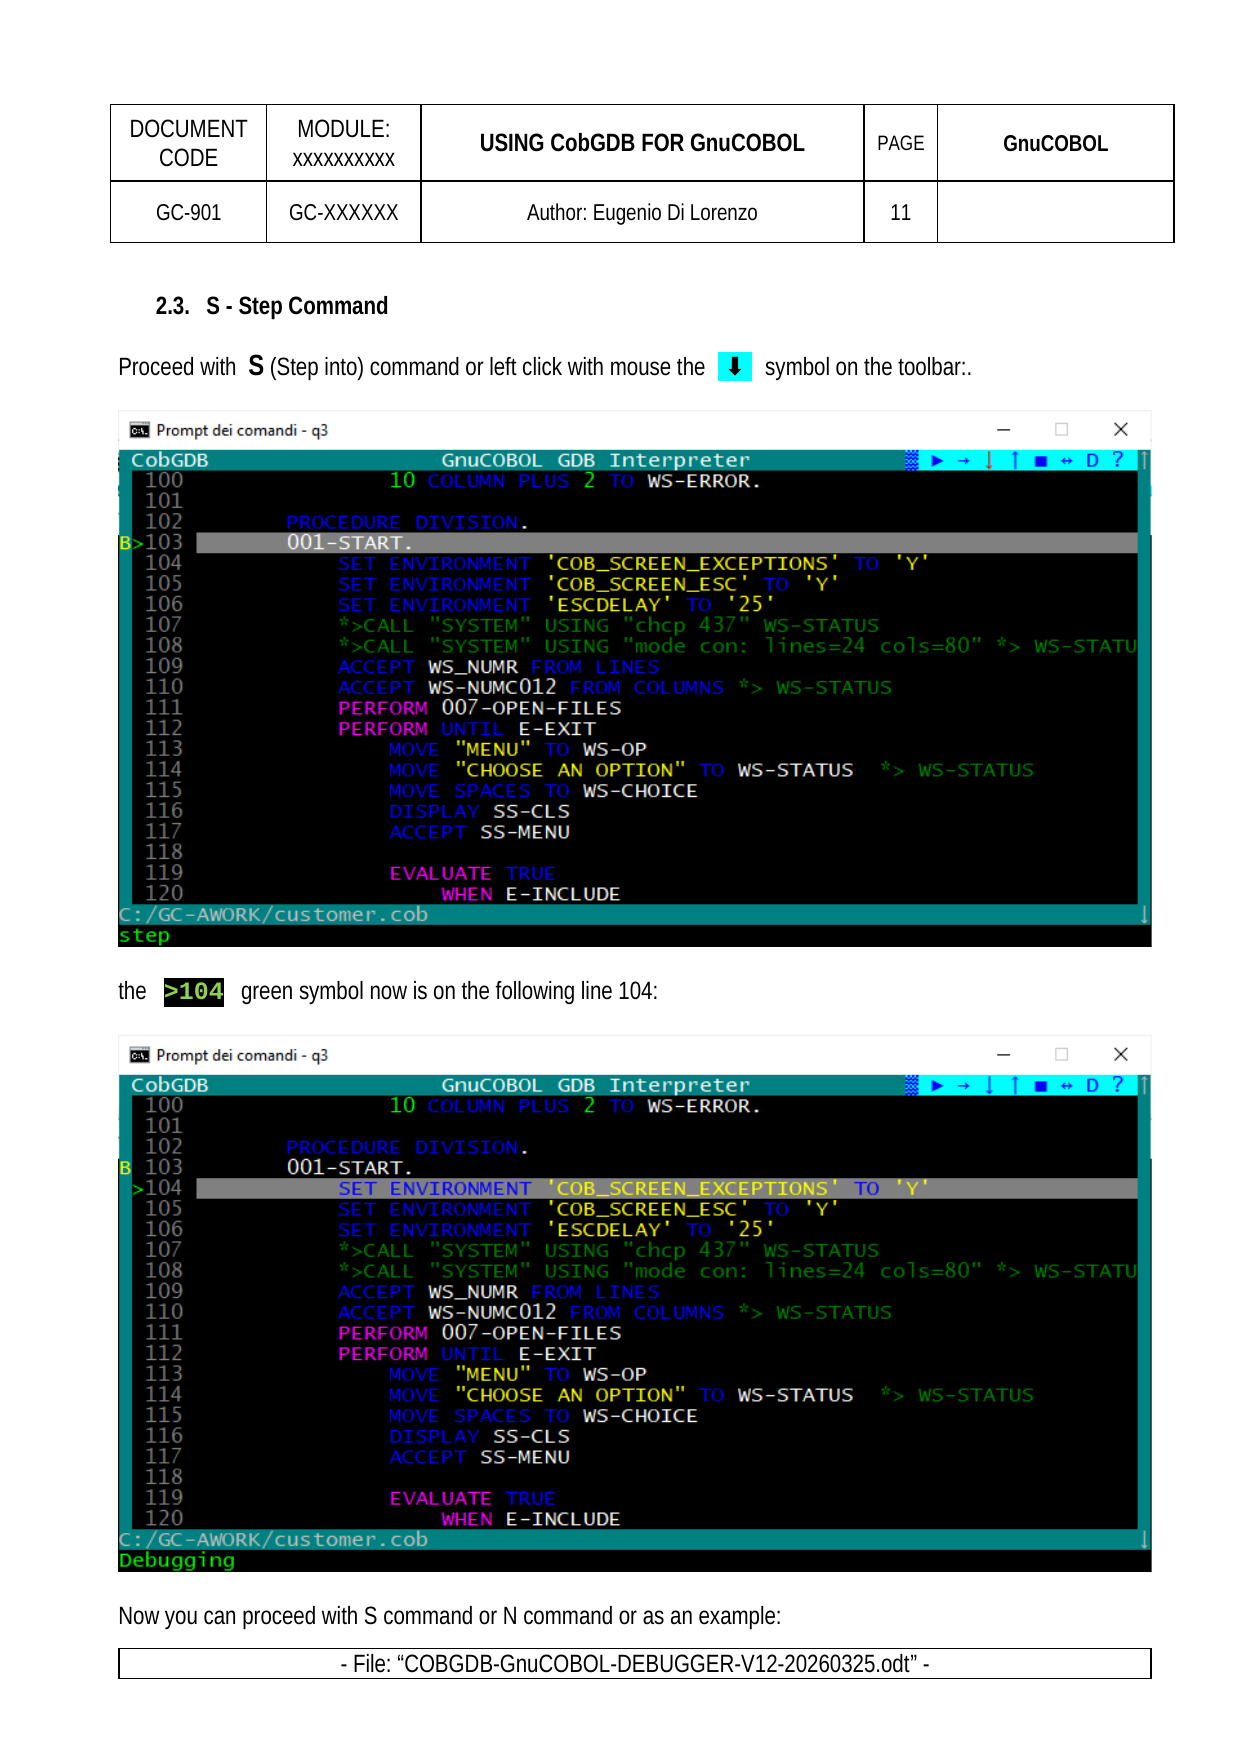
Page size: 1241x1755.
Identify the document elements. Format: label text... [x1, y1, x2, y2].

subtitle S - Step Command [156, 291, 1152, 319]
picture [118, 1035, 1152, 1572]
text Proceed with S (Step into) command or left click with mouse the ⬇ symbol on the toolbar:. [118, 348, 1152, 382]
text the >104 green symbol now is on the following line 104: [118, 976, 1152, 1007]
picture [118, 410, 1152, 947]
text Now you can proceed with S command or N command or as an example: [118, 1601, 1152, 1629]
